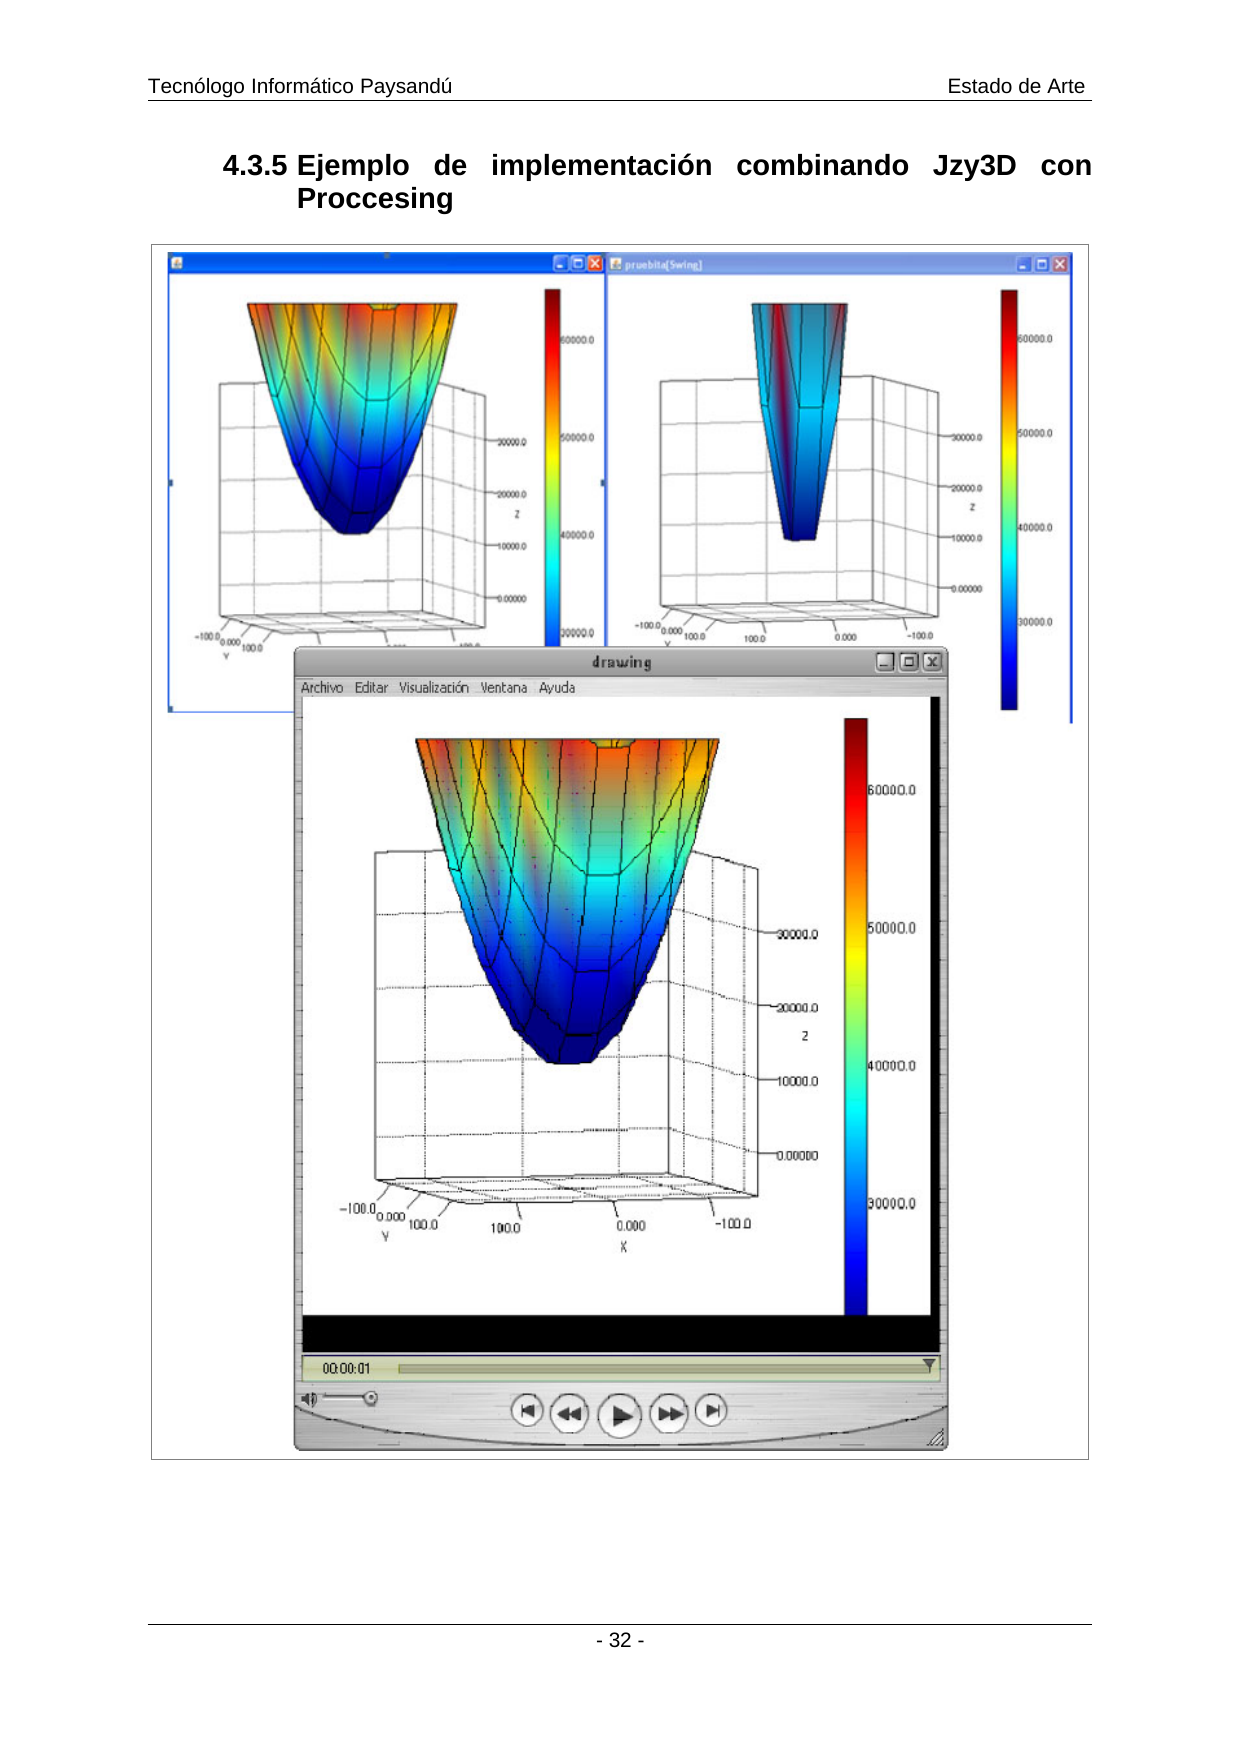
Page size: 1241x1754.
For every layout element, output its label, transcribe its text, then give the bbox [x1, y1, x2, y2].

subtitle Ejemplo de implementación combinando Jzy3D con Proccesing [223, 148, 1092, 215]
picture [167, 252, 1073, 1451]
